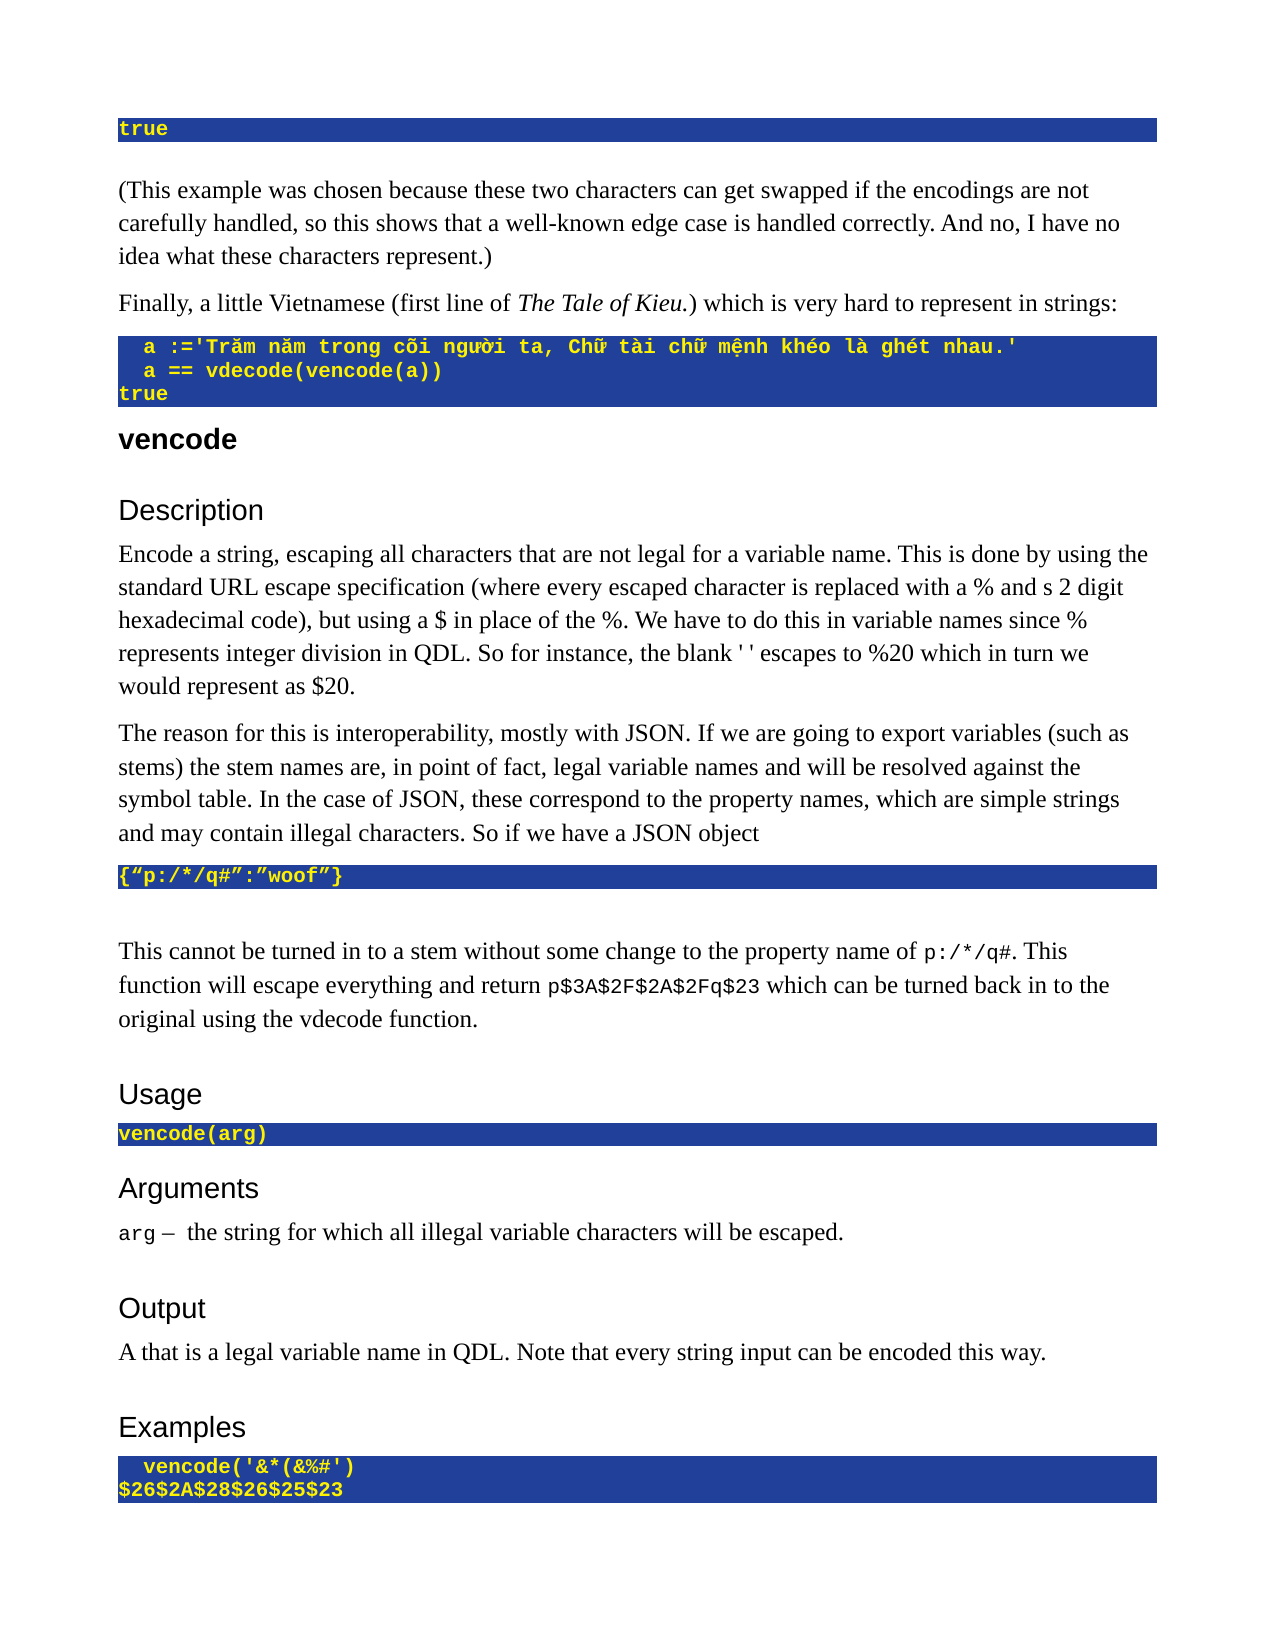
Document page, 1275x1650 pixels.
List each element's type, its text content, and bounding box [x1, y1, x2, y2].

text vencode(arg) [118, 1123, 1157, 1146]
text This cannot be turned in to a stem without some change to the property name of p:/*/q#. This function will escape everything and return p$3A$2F$2A$2Fq$23 which can be turned back in to the original using the vdecode function. [118, 936, 1157, 1033]
text The reason for this is interoperability, mostly with JSON. If we are going to export variables (such as stems) the stem names are, in point of fact, legal variable names and will be resolved against the symbol table. In the case of JSON, these correspond to the property names, which are simple strings and may contain illegal characters. So if we have a JSON object [118, 718, 1157, 846]
text {“p:/*/q#”:”woof”} [118, 865, 1157, 889]
text vencode('&*(&%#') [118, 1456, 1157, 1479]
subtitle Output [118, 1291, 1157, 1324]
text Finally, a little Vietnamese (first line of The Tale of Kieu.) which is very hard to represent in strings: [118, 288, 1157, 317]
subtitle Usage [118, 1077, 1157, 1110]
text true [118, 118, 1157, 142]
text arg – the string for which all illegal variable characters will be escaped. [118, 1217, 1157, 1247]
text a == vdecode(vencode(a)) [118, 360, 1157, 383]
text a :='Trăm năm trong cõi người ta, Chữ tài chữ mệnh khéo là ghét nhau.' [118, 336, 1157, 360]
subtitle Description [118, 493, 1157, 526]
text $26$2A$28$26$25$23 [118, 1479, 1157, 1503]
subtitle Arguments [118, 1171, 1157, 1205]
text (This example was chosen because these two characters can get swapped if the encodings are not carefully handled, so this shows that a well-known edge case is handled correctly. And no, I have no idea what these characters represent.) [118, 142, 1157, 269]
text A that is a legal variable name in QDL. Note that every string input can be encoded this way. [118, 1337, 1157, 1366]
subtitle Examples [118, 1410, 1157, 1443]
text Encode a string, escaping all characters that are not legal for a variable name. This is done by using the standard URL escape specification (where every escaped character is replaced with a % and s 2 digit hexadecimal code), but using a $ in place of the %. We have to do this in variable names since % represents integer division in QDL. So for instance, the blank ' ' escapes to %20 which in turn we would represent as $20. [118, 539, 1157, 700]
text true [118, 383, 1157, 407]
subtitle vencode [118, 422, 1157, 455]
